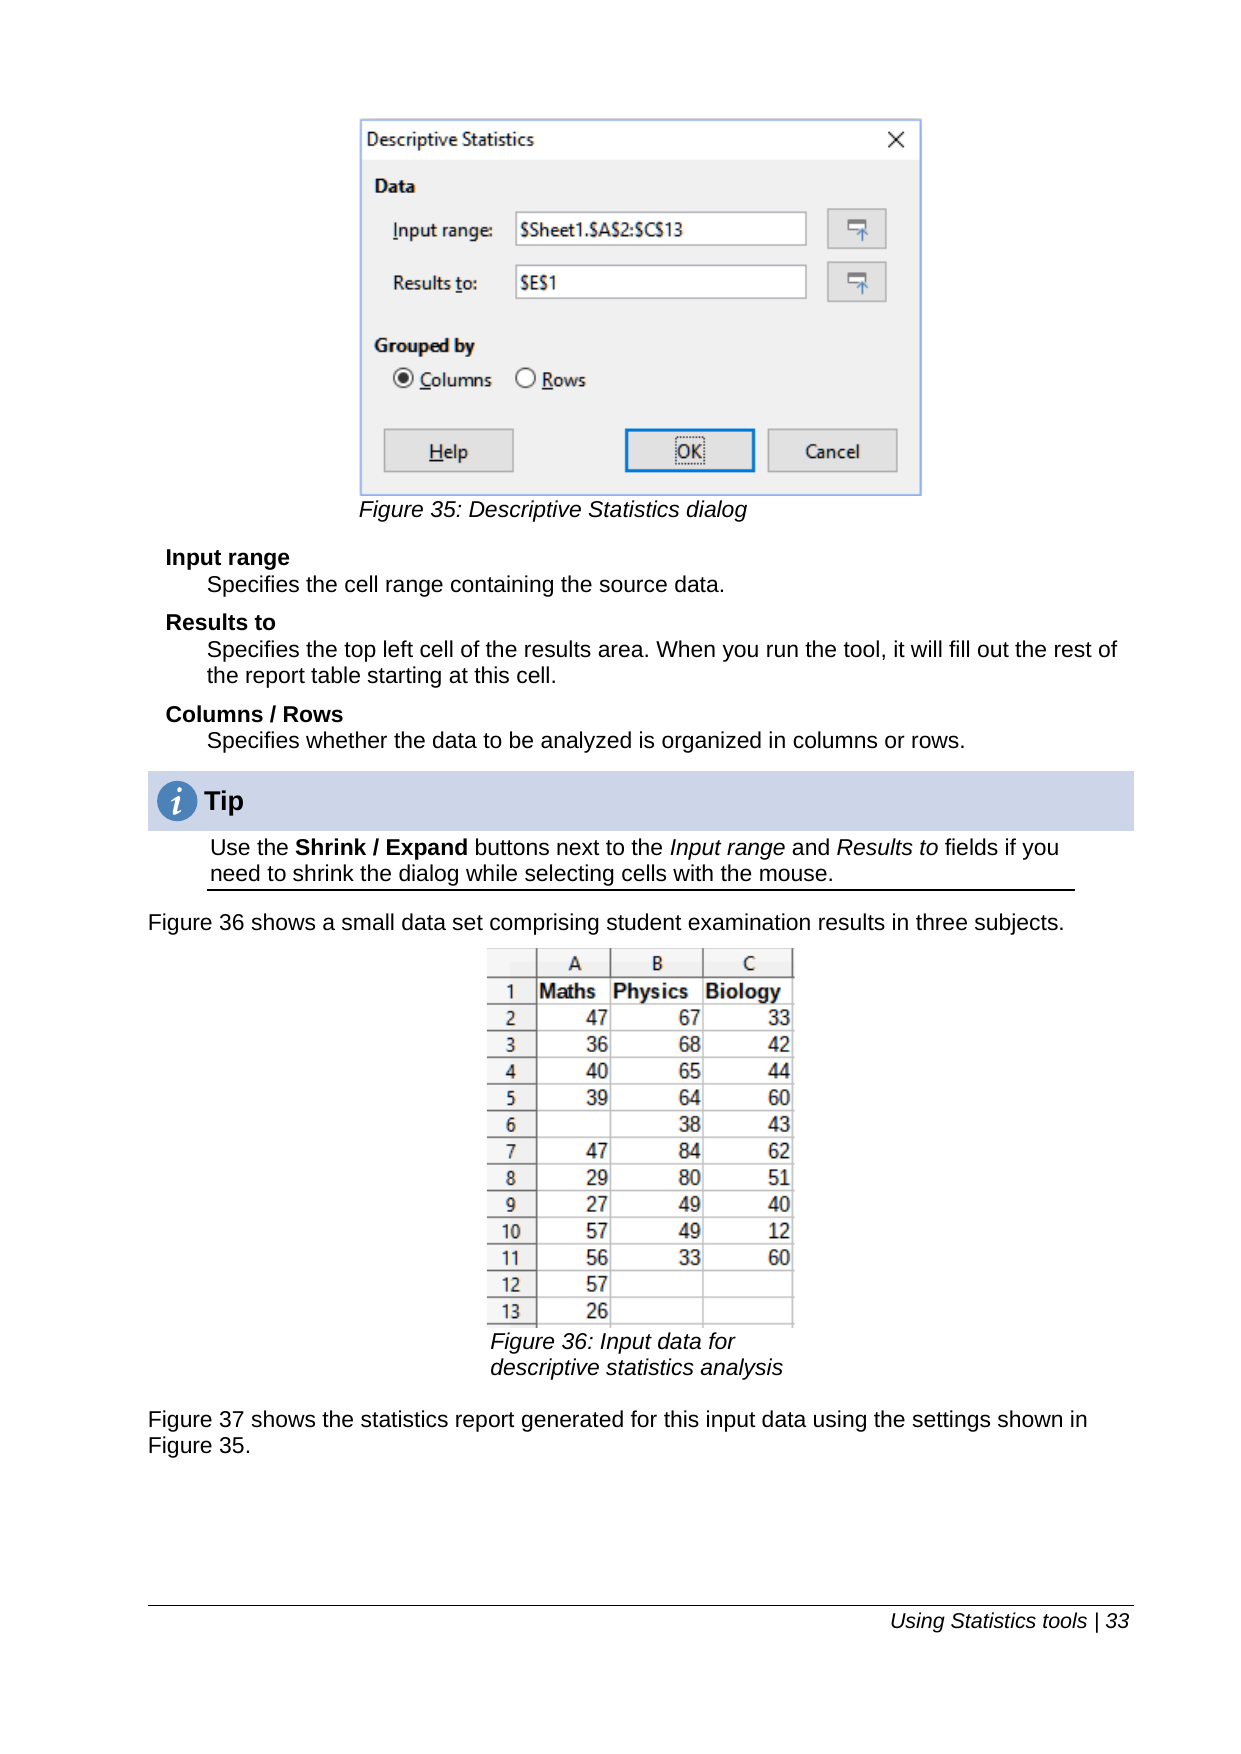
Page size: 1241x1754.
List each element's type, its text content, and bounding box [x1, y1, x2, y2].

picture [359, 118, 923, 496]
text Specifies the top left cell of the results area. When you run the tool, it will fill out the rest of the report table starting at this cell. [207, 636, 1134, 688]
text Figure 36 shows a small data set comprising student examination results in three subjects. [148, 909, 1134, 936]
text Specifies the cell range containing the source data. [207, 571, 1134, 597]
text Figure 37 shows the statistics report generated for this input data using the settings shown in Figure 35. [148, 1406, 1134, 1459]
text Figure 36: Input data for descriptive statistics analysis [490, 1328, 791, 1380]
text Specifies whether the data to be analyzed is organized in columns or rows. [207, 727, 1134, 754]
text Use the Shrink / Expand buttons next to the Input range and Results to fields if you need to shrink the dialog while selecting cells with the mouse. [207, 831, 1075, 889]
text Figure 35: Descriptive Statistics dialog [359, 496, 923, 522]
picture [486, 948, 795, 1328]
text Input range [165, 544, 1134, 571]
subtitle Tip [148, 771, 1134, 831]
text Results to [165, 609, 1134, 636]
text Columns / Rows [165, 701, 1134, 727]
